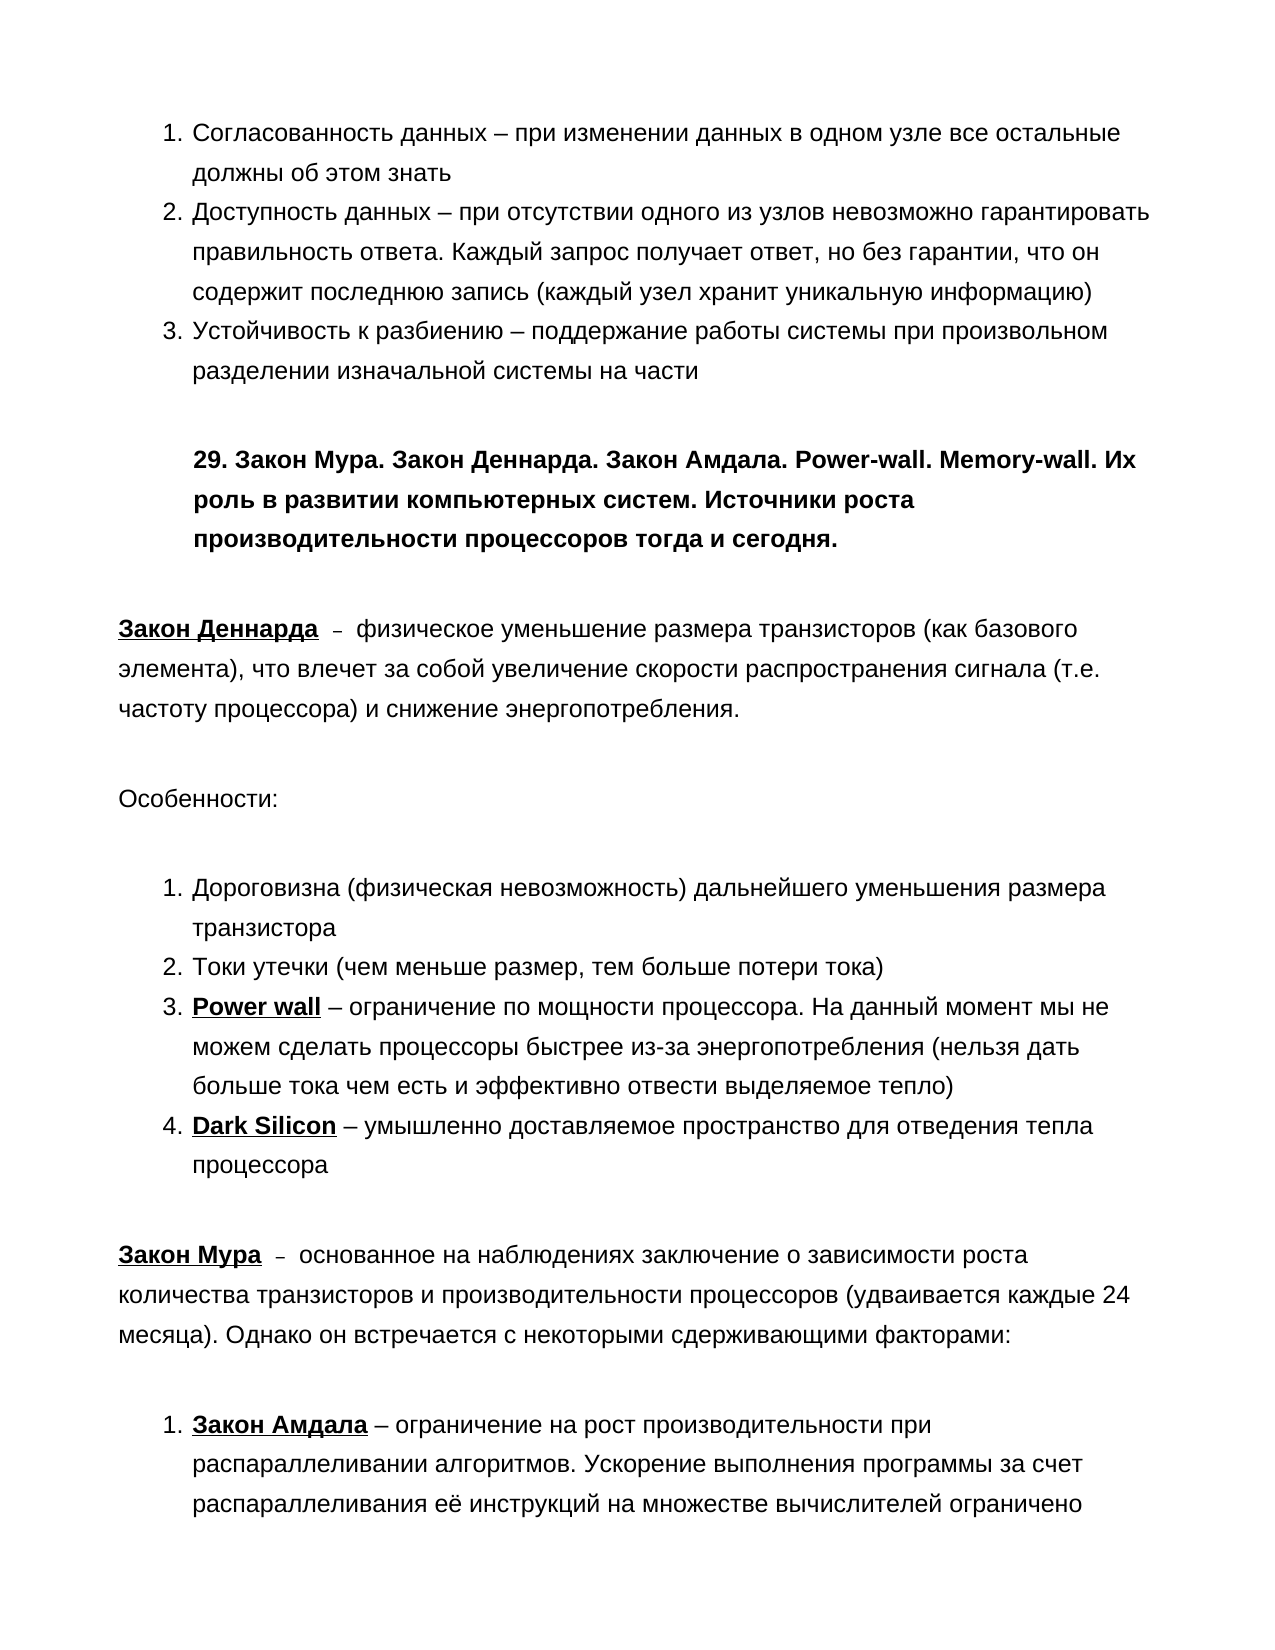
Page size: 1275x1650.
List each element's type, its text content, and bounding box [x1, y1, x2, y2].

list Дороговизна (физическая невозможность) дальнейшего уменьшения размера транзистора [162, 873, 1157, 942]
list Power wall – ограничение по мощности процессора. На данный момент мы не можем сделать процессоры быстрее из-за энергопотребления (нельзя дать больше тока чем есть и эффективно отвести выделяемое тепло) [162, 992, 1157, 1100]
list Токи утечки (чем меньше размер, тем больше потери тока) [162, 952, 1157, 981]
text Закон Деннарда – физическое уменьшение размера транзисторов (как базового элемента), что влечет за собой увеличение скорости распространения сигнала (т.е. частоту процессора) и снижение энергопотребления. [118, 614, 1157, 723]
list Dark Silicon – умышленно доставляемое пространство для отведения тепла процессора [162, 1111, 1157, 1179]
list Согласованность данных – при изменении данных в одном узле все остальные должны об этом знать [162, 118, 1157, 186]
subtitle 29. Закон Мура. Закон Деннарда. Закон Амдала. Power-wall. Memory-wall. Их роль в развитии компьютерных систем. Источники роста производительности процессоров тогда и сегодня. [193, 445, 1157, 553]
text Закон Мура – основанное на наблюдениях заключение о зависимости роста количества транзисторов и производительности процессоров (удваивается каждые 24 месяца). Однако он встречается с некоторыми сдерживающими факторами: [118, 1240, 1157, 1349]
list Закон Амдала – ограничение на рост производительности при распараллеливании алгоритмов. Ускорение выполнения программы за счет распараллеливания её инструкций на множестве вычислителей ограничено [162, 1409, 1157, 1517]
list Доступность данных – при отсутствии одного из узлов невозможно гарантировать правильность ответа. Каждый запрос получает ответ, но без гарантии, что он содержит последнюю запись (каждый узел хранит уникальную информацию) [162, 197, 1157, 305]
text Особенности: [118, 784, 1157, 812]
list Устойчивость к разбиению – поддержание работы системы при произвольном разделении изначальной системы на части [162, 316, 1157, 384]
